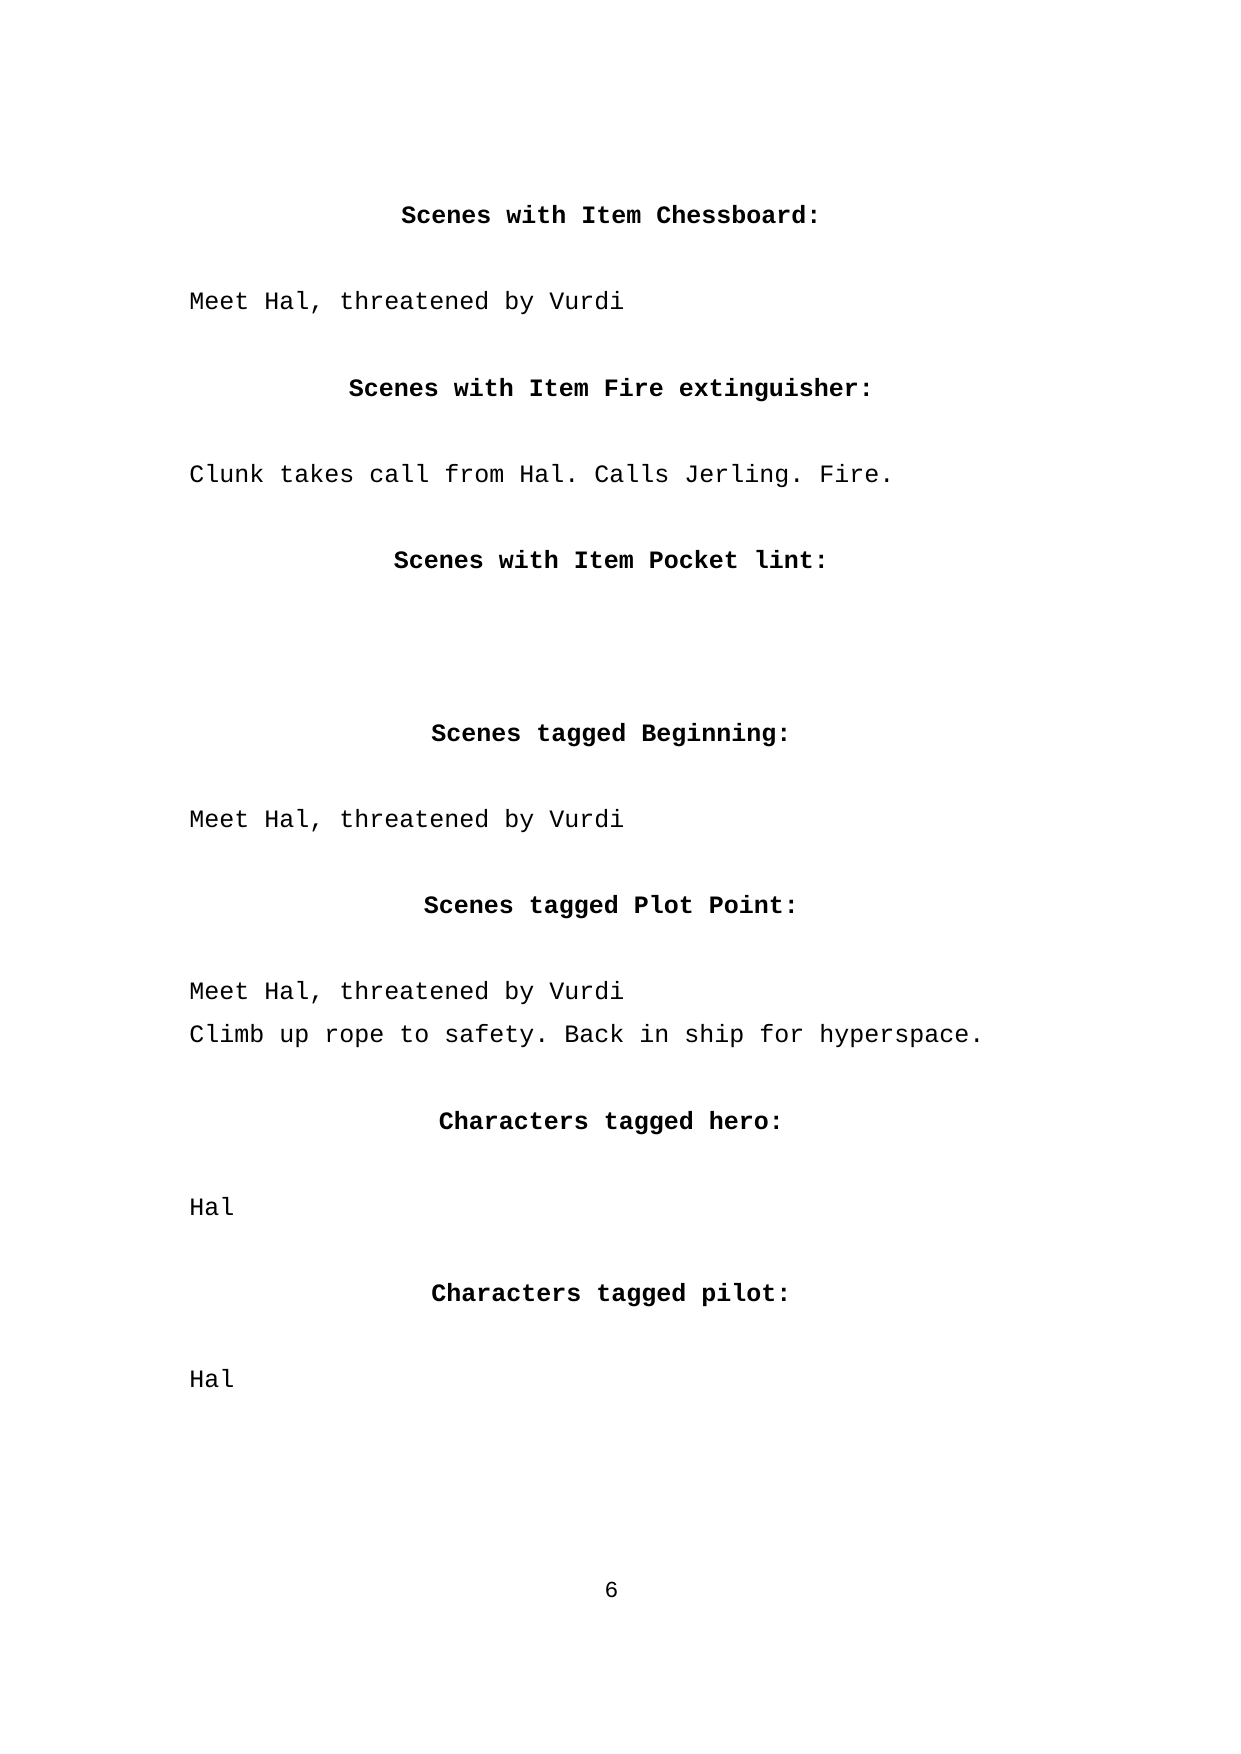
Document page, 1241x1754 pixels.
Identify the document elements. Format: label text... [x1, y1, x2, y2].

text Meet Hal, threatened by Vurdi [189, 965, 1063, 1008]
text Clunk takes call from Hal. Calls Jerling. Fire. [189, 448, 1063, 491]
subtitle Scenes with Item Chessboard: [159, 189, 1063, 232]
subtitle Scenes tagged Plot Point: [159, 879, 1063, 922]
subtitle Scenes with Item Fire extinguisher: [159, 361, 1063, 404]
text Meet Hal, threatened by Vurdi [189, 793, 1063, 836]
text Hal [189, 1181, 1063, 1224]
text Hal [189, 1353, 1063, 1396]
text Climb up rope to safety. Back in ship for hyperspace. [189, 1008, 1063, 1051]
text Meet Hal, threatened by Vurdi [189, 275, 1063, 318]
subtitle Characters tagged hero: [159, 1094, 1063, 1138]
subtitle Characters tagged pilot: [159, 1267, 1063, 1310]
subtitle Scenes tagged Beginning: [159, 706, 1063, 749]
subtitle Scenes with Item Pocket lint: [159, 534, 1063, 577]
